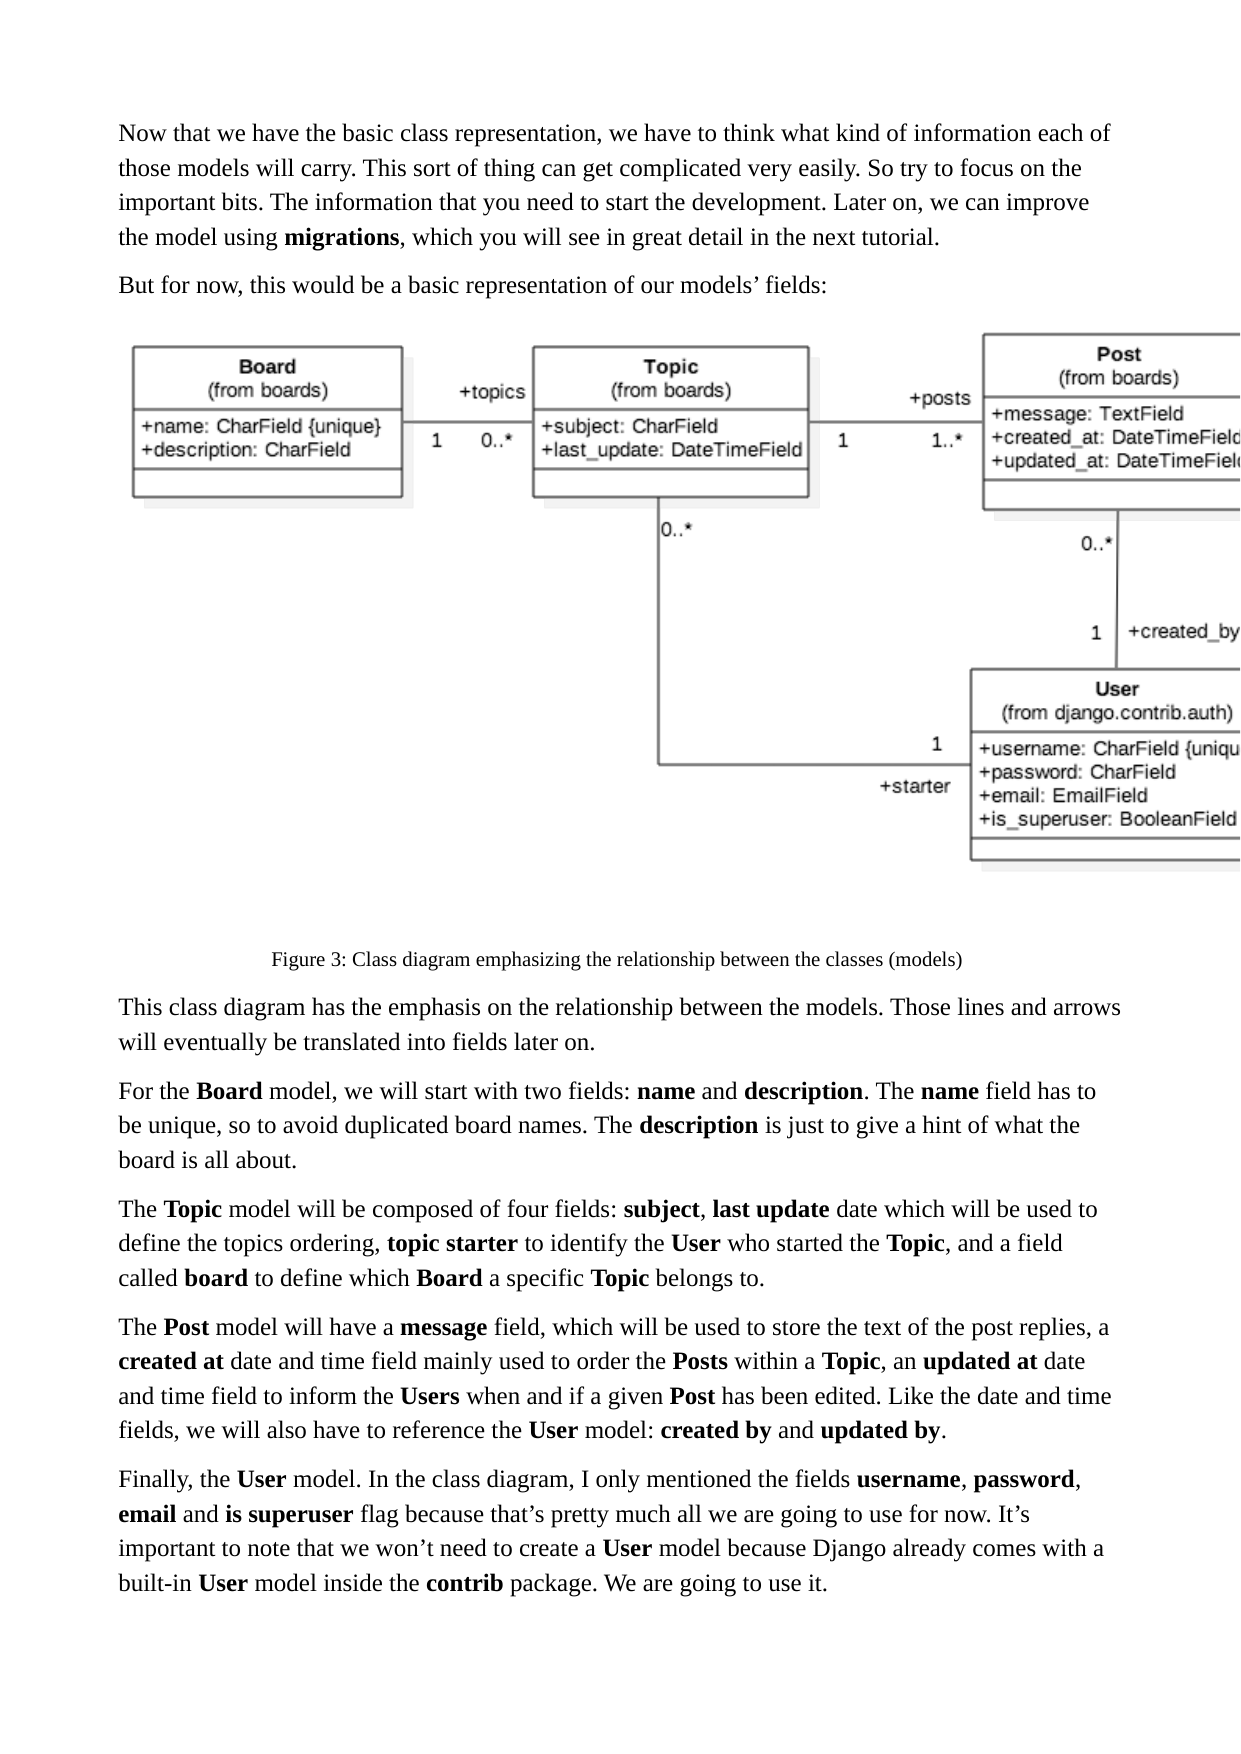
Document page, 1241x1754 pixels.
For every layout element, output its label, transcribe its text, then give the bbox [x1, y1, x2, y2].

picture [118, 319, 1241, 923]
text The Post model will have a message field, which will be used to store the text of the post replies, a created at date and time field mainly used to order the Posts within a Topic, an updated at date and time field to inform the Users when and if a given Post has been edited. Like the date and time fields, we will also have to reference the User model: created by and updated by. [118, 1312, 1122, 1444]
text Now that we have the basic class representation, we have to think what kind of information each of those models will carry. This sort of thing can get complicated very easily. So try to focus on the important bits. The information that you need to start the development. Later on, we can improve the model using migrations, which you will see in great detail in the next tutorial. [118, 118, 1122, 250]
text The Topic model will be composed of four fields: subject, last update date which will be used to define the topics ordering, topic starter to identify the User who started the Topic, and a field called board to define which Board a specific Topic belongs to. [118, 1194, 1122, 1291]
text Figure 3: Class diagram emphasizing the relationship between the classes (models) [118, 943, 1122, 972]
text This class diagram has the emphasis on the relationship between the models. Those lines and arrows will eventually be translated into fields later on. [118, 992, 1122, 1055]
text But for now, this would be a basic representation of our models’ fields: [118, 271, 1122, 299]
text For the Board model, we will start with two fields: name and description. The name field has to be unique, so to avoid duplicated board names. The description is just to give a hint of what the board is all about. [118, 1076, 1122, 1173]
text Finally, the User model. In the class diagram, I only mentioned the fields username, password, email and is superuser flag because that’s pretty much all we are going to use for now. It’s important to note that we won’t need to create a User model because Django already comes with a built-in User model inside the contrib package. We are going to use it. [118, 1464, 1122, 1596]
